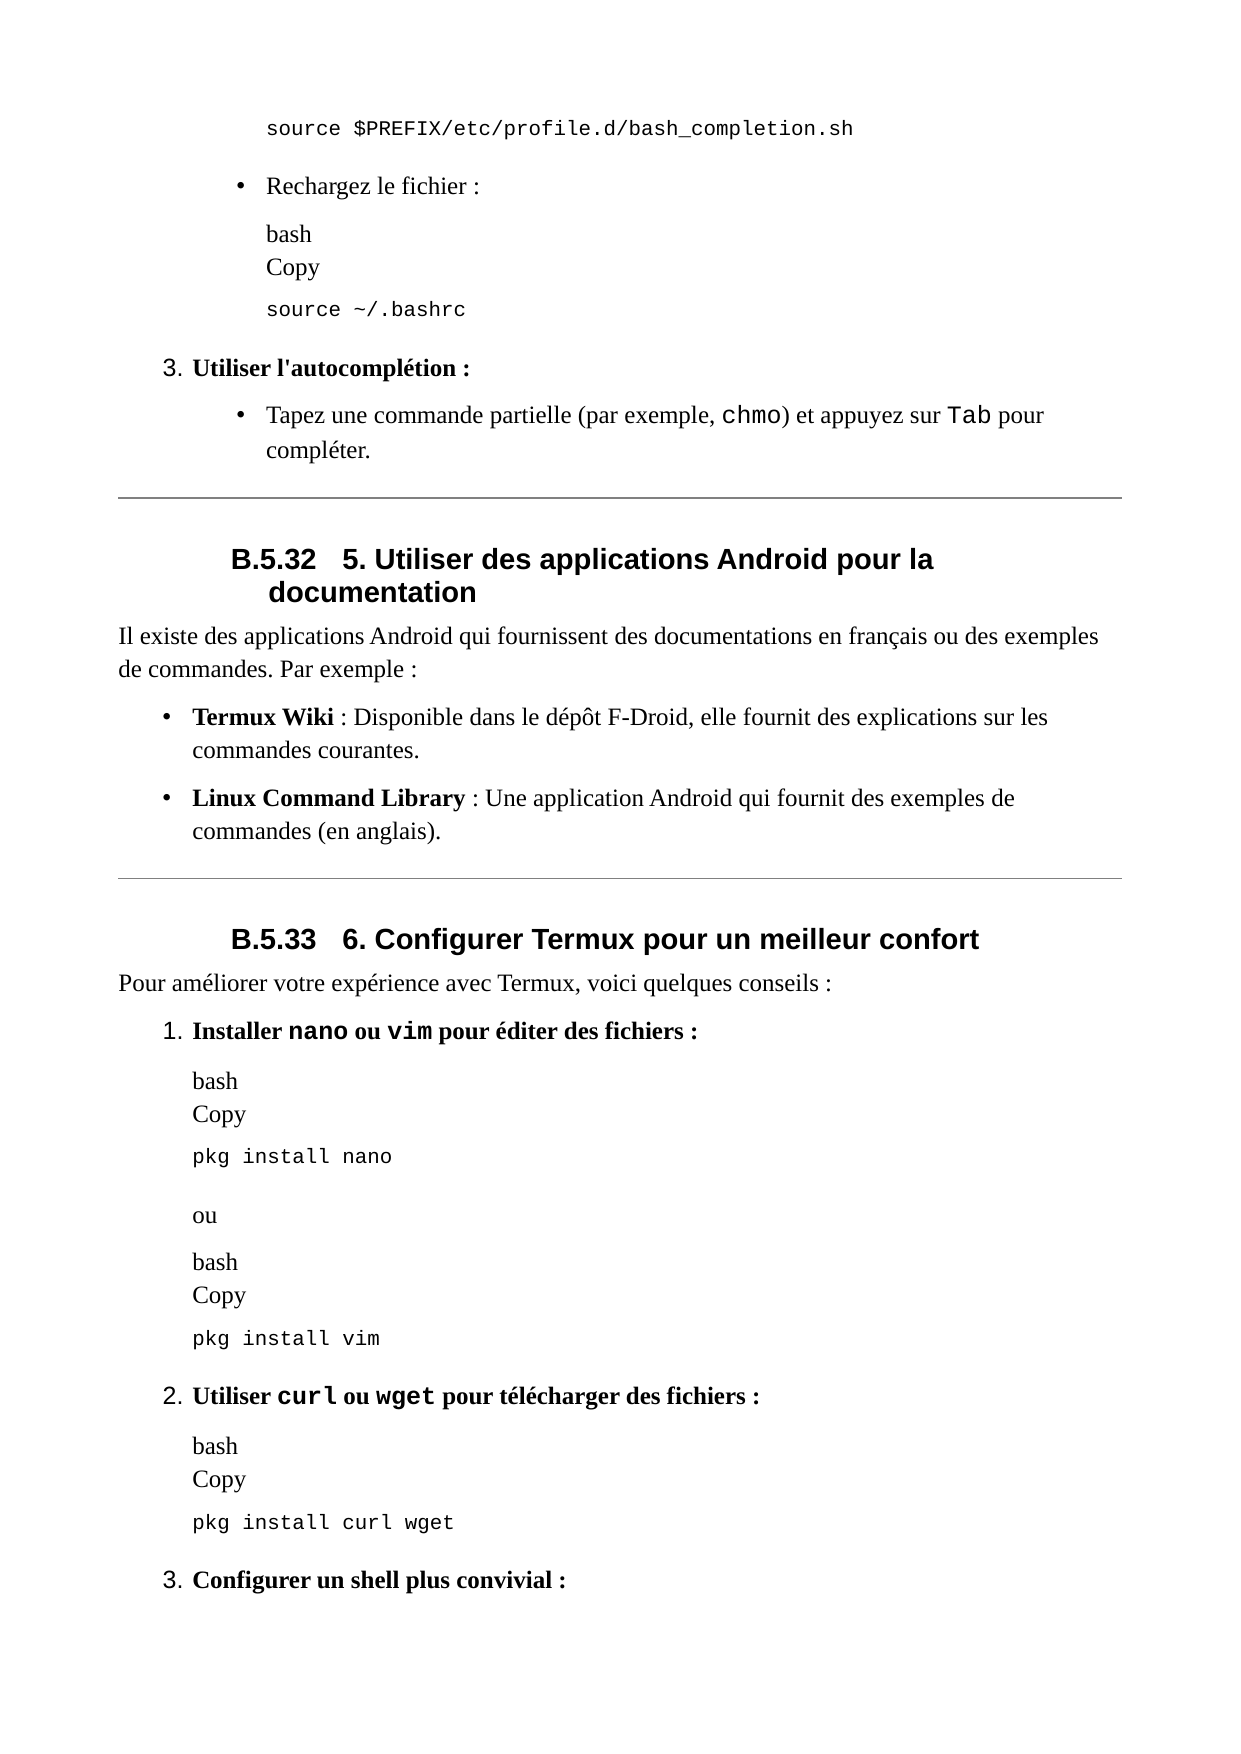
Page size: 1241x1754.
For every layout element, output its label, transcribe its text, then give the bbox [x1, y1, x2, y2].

list Tapez une commande partielle (par exemple, chmo) et appuyez sur Tab pour compléter. [236, 400, 1122, 464]
list Copy [236, 252, 1122, 281]
list Copy [162, 1099, 1122, 1128]
list Copy [162, 1464, 1122, 1493]
list Termux Wiki : Disponible dans le dépôt F-Droid, elle fournit des explications sur les commandes courantes. [162, 702, 1122, 764]
list Utiliser curl ou wget pour télécharger des fichiers : [162, 1381, 1122, 1412]
list ou [162, 1200, 1122, 1228]
text Pour améliorer votre expérience avec Termux, voici quelques conseils : [118, 968, 1122, 997]
list bash [236, 219, 1122, 248]
list Rechargez le fichier : [236, 171, 1122, 200]
list pkg install vim [162, 1328, 1122, 1352]
list source ~/.bashrc [236, 299, 1122, 323]
text Il existe des applications Android qui fournissent des documentations en français ou des exemples de commandes. Par exemple : [118, 621, 1122, 683]
list Installer nano ou vim pour éditer des fichiers : [162, 1016, 1122, 1047]
list Configurer un shell plus convivial : [162, 1565, 1122, 1594]
list source $PREFIX/etc/profile.d/bash_completion.sh [236, 118, 1122, 142]
subtitle 5. Utiliser des applications Android pour la documentation [231, 542, 1122, 609]
list pkg install nano [162, 1147, 1122, 1170]
list Utiliser l'autocomplétion : [162, 353, 1122, 381]
list bash [162, 1431, 1122, 1460]
subtitle 6. Configurer Termux pour un meilleur confort [231, 922, 1122, 956]
list bash [162, 1066, 1122, 1095]
list pkg install curl wget [162, 1512, 1122, 1535]
list Linux Command Library : Une application Android qui fournit des exemples de commandes (en anglais). [162, 783, 1122, 844]
list bash [162, 1247, 1122, 1276]
list Copy [162, 1280, 1122, 1309]
